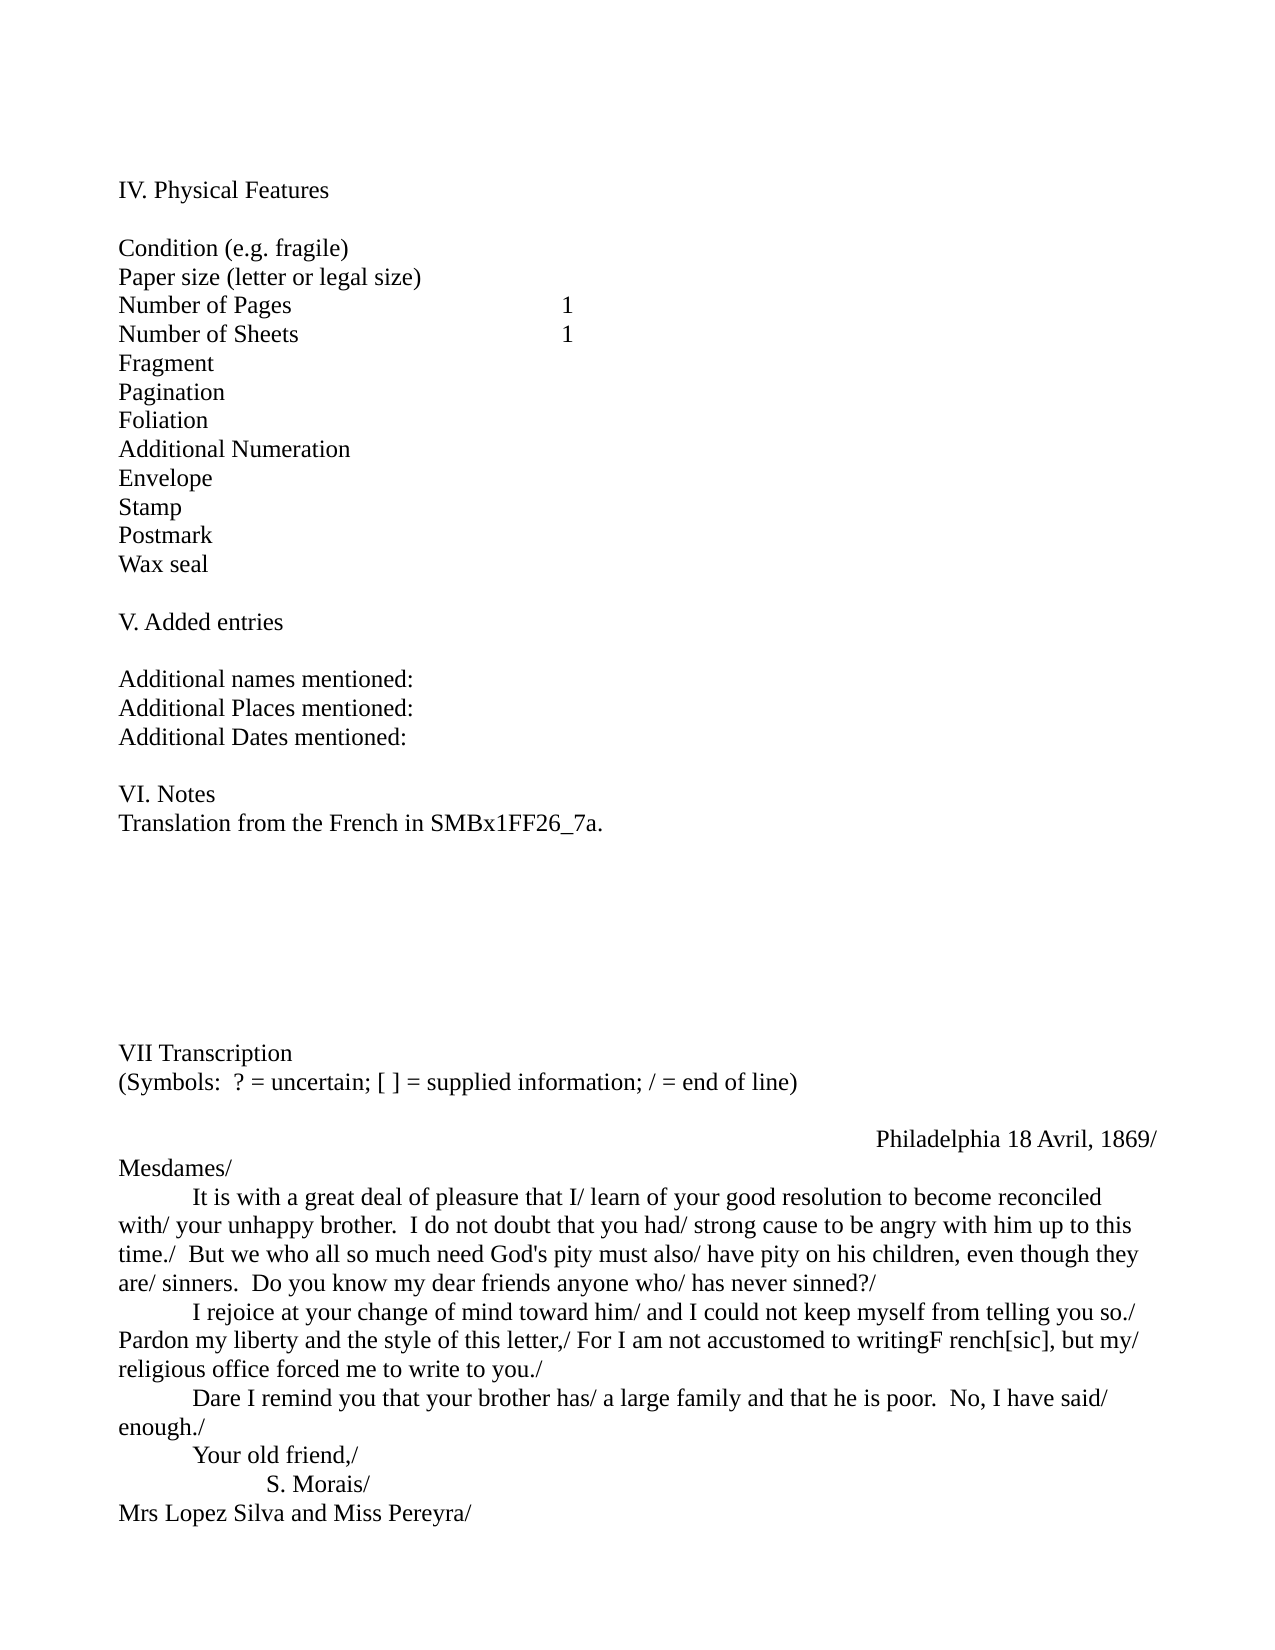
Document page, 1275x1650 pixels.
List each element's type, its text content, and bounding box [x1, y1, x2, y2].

text V. Added entries [118, 607, 1157, 636]
text Mesdames/ [118, 1153, 1157, 1182]
text It is with a great deal of pleasure that I/ learn of your good resolution to become reconciled with/ your unhappy brother. I do not doubt that you had/ strong cause to be angry with him up to this time./ But we who all so much need God's pity must also/ have pity on his children, even though they are/ sinners. Do you know my dear friends anyone who/ has never sinned?/ [118, 1182, 1157, 1297]
text Additional Numeration [118, 434, 1157, 463]
text Additional Dates mentioned: [118, 722, 1157, 751]
text Additional names mentioned: [118, 664, 1157, 693]
text Your old friend,/ [118, 1441, 1157, 1469]
text Foliation [118, 406, 1157, 434]
text Mrs Lopez Silva and Miss Pereyra/ [118, 1498, 1157, 1527]
text Translation from the French in SMBx1FF26_7a. [118, 808, 1157, 837]
text Additional Places mentioned: [118, 693, 1157, 722]
text (Symbols: ? = uncertain; [ ] = supplied information; / = end of line) [118, 1067, 1157, 1096]
text VI. Notes [118, 779, 1157, 808]
text Pagination [118, 377, 1157, 406]
text Paper size (letter or legal size) [118, 262, 1157, 291]
text Condition (e.g. fragile) [118, 233, 1157, 262]
text IV. Physical Features [118, 176, 1157, 204]
text Philadelphia 18 Avril, 1869/ [118, 1124, 1157, 1153]
text S. Morais/ [118, 1469, 1157, 1498]
text Wax seal [118, 549, 1157, 578]
text I rejoice at your change of mind toward him/ and I could not keep myself from telling you so./ Pardon my liberty and the style of this letter,/ For I am not accustomed to writingF rench[sic], but my/ religious office forced me to write to you./ [118, 1297, 1157, 1383]
text Fragment [118, 348, 1157, 377]
text Number of Pages 1 [118, 291, 1157, 319]
text VII Transcription [118, 1038, 1157, 1067]
text Envelope [118, 463, 1157, 492]
text Number of Sheets 1 [118, 319, 1157, 348]
text Stamp [118, 492, 1157, 521]
text Postmark [118, 521, 1157, 549]
text Dare I remind you that your brother has/ a large family and that he is poor. No, I have said/ enough./ [118, 1383, 1157, 1441]
